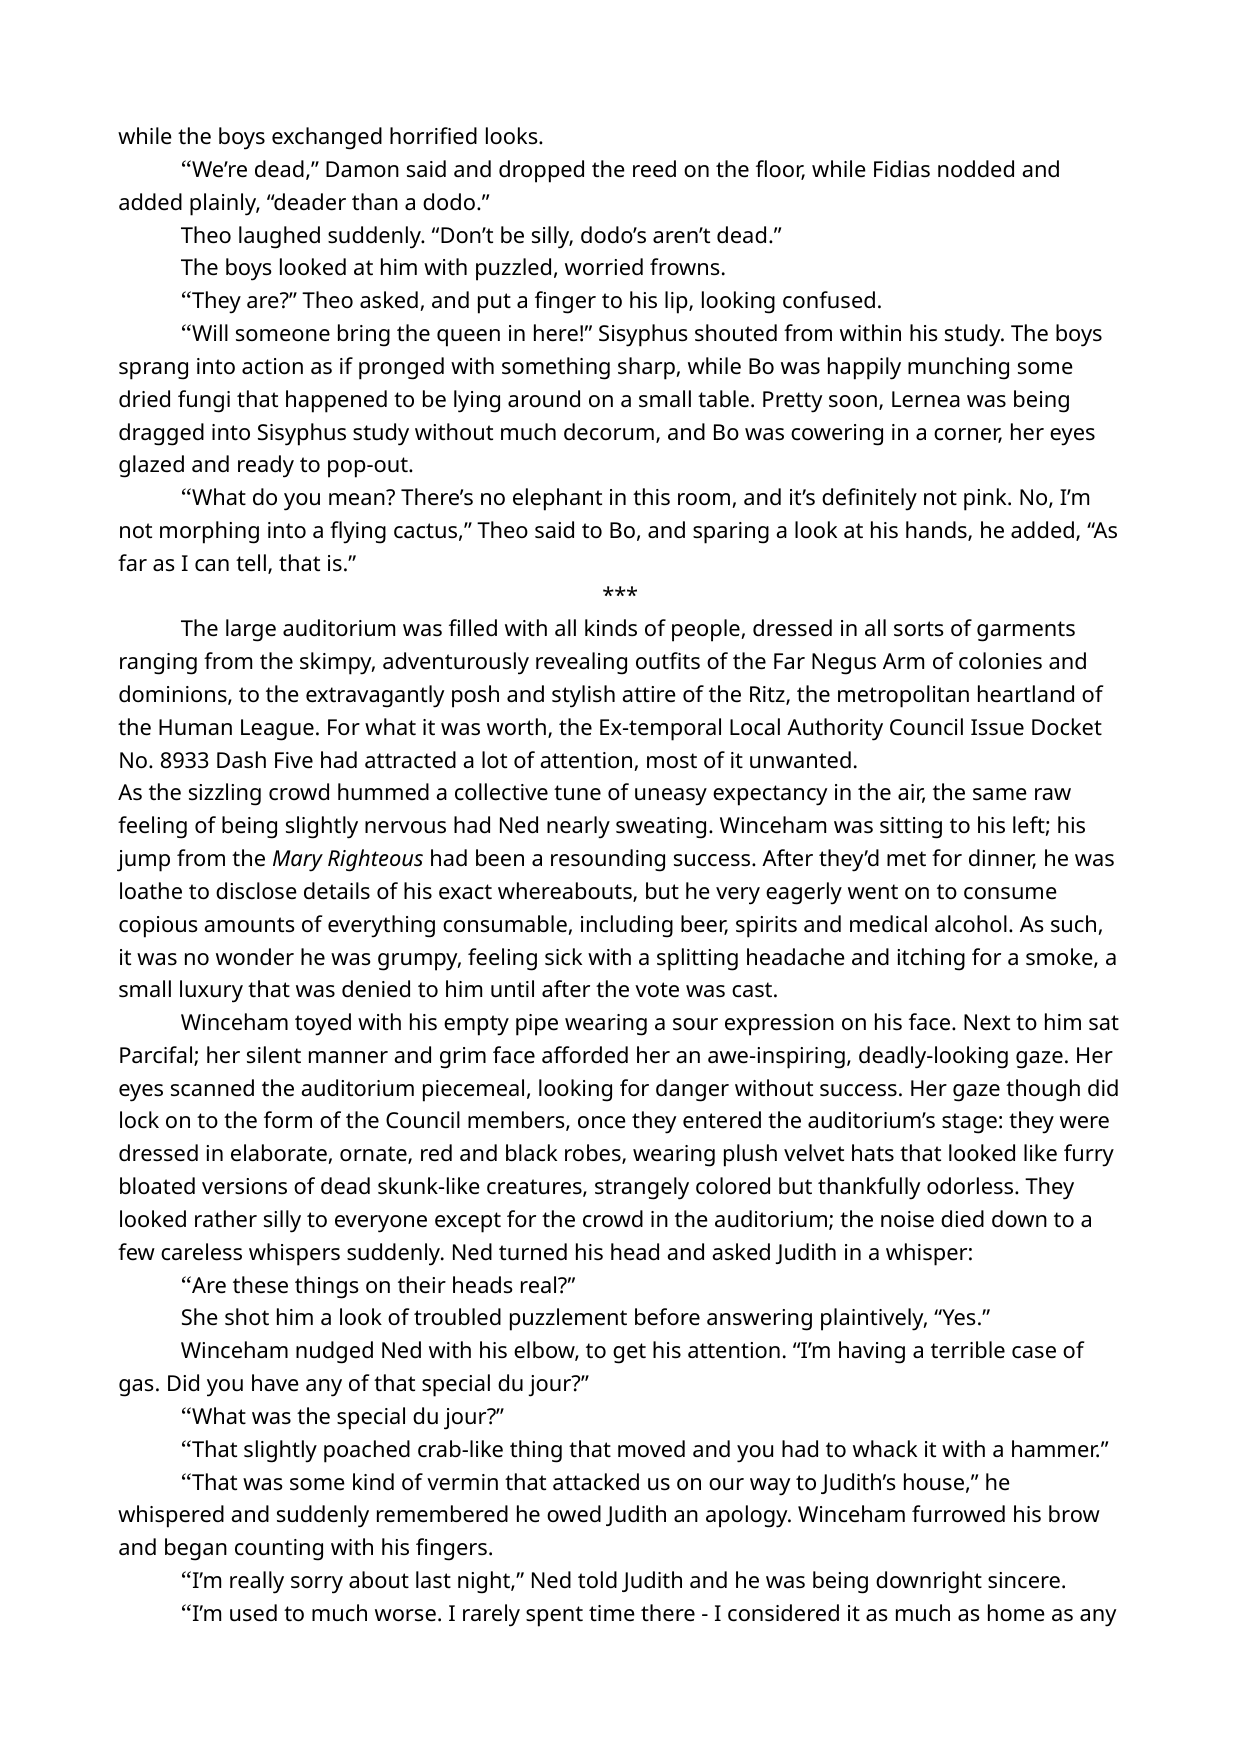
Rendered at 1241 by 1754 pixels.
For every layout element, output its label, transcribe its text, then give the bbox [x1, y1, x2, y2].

text She shot him a look of troubled puzzlement before answering plaintively, “Yes.” [118, 1299, 1122, 1332]
text “Are these things on their heads real?” [118, 1267, 1122, 1299]
text “That slightly poached crab-like thing that moved and you had to whack it with a hammer.” [118, 1431, 1122, 1463]
text The large auditorium was filled with all kinds of people, dressed in all sorts of garments ranging from the skimpy, adventurously revealing outfits of the Far Negus Arm of colonies and dominions, to the extravagantly posh and stylish attire of the Ritz, the metropolitan heartland of the Human League. For what it was worth, the Ex-temporal Local Authority Council Issue Docket No. 8933 Dash Five had attracted a lot of attention, most of it unwanted. [118, 610, 1122, 774]
text *** [118, 577, 1122, 610]
text “I’m used to much worse. I rarely spent time there - I considered it as much as home as any [118, 1595, 1122, 1627]
text “What was the special du jour?” [118, 1398, 1122, 1431]
text “We’re dead,” Damon said and dropped the reed on the floor, while Fidias nodded and added plainly, “deader than a dodo.” [118, 151, 1122, 217]
text “Will someone bring the queen in here!” Sisyphus shouted from within his study. The boys sprang into action as if pronged with something sharp, while Bo was happily munching some dried fungi that happened to be lying around on a small table. Pretty soon, Lernea was being dragged into Sisyphus study without much decorum, and Bo was cowering in a corner, her eyes glazed and ready to pop-out. [118, 315, 1122, 479]
text The boys looked at him with puzzled, worried frowns. [118, 249, 1122, 282]
text while the boys exchanged horrified looks. [118, 118, 1122, 151]
text Winceham toyed with his empty pipe wearing a sour expression on his face. Next to him sat Parcifal; her silent manner and grim face afforded her an awe-inspiring, deadly-looking gaze. Her eyes scanned the auditorium piecemeal, looking for danger without success. Her gaze though did lock on to the form of the Council members, once they entered the auditorium’s stage: they were dressed in elaborate, ornate, red and black robes, wearing plush velvet hats that looked like furry bloated versions of dead skunk-like creatures, strangely colored but thankfully odorless. They looked rather silly to everyone except for the crowd in the auditorium; the noise died down to a few careless whispers suddenly. Ned turned his head and asked Judith in a whisper: [118, 1004, 1122, 1267]
text “I’m really sorry about last night,” Ned told Judith and he was being downright sincere. [118, 1562, 1122, 1595]
text Winceham nudged Ned with his elbow, to get his attention. “I’m having a terrible case of gas. Did you have any of that special du jour?” [118, 1332, 1122, 1398]
text “That was some kind of vermin that attacked us on our way to Judith’s house,” he whispered and suddenly remembered he owed Judith an apology. Winceham furrowed his brow and began counting with his fingers. [118, 1463, 1122, 1562]
text Theo laughed suddenly. “Don’t be silly, dodo’s aren’t dead.” [118, 217, 1122, 249]
text “What do you mean? There’s no elephant in this room, and it’s definitely not pink. No, I’m not morphing into a flying cactus,” Theo said to Bo, and sparing a look at his hands, he added, “As far as I can tell, that is.” [118, 479, 1122, 577]
text As the sizzling crowd hummed a collective tune of uneasy expectancy in the air, the same raw feeling of being slightly nervous had Ned nearly sweating. Winceham was sitting to his left; his jump from the Mary Righteous had been a resounding success. After they’d met for dinner, he was loathe to disclose details of his exact whereabouts, but he very eagerly went on to consume copious amounts of everything consumable, including beer, spirits and medical alcohol. As such, it was no wonder he was grumpy, feeling sick with a splitting headache and itching for a smoke, a small luxury that was denied to him until after the vote was cast. [118, 774, 1122, 1004]
text “They are?” Theo asked, and put a finger to his lip, looking confused. [118, 282, 1122, 315]
